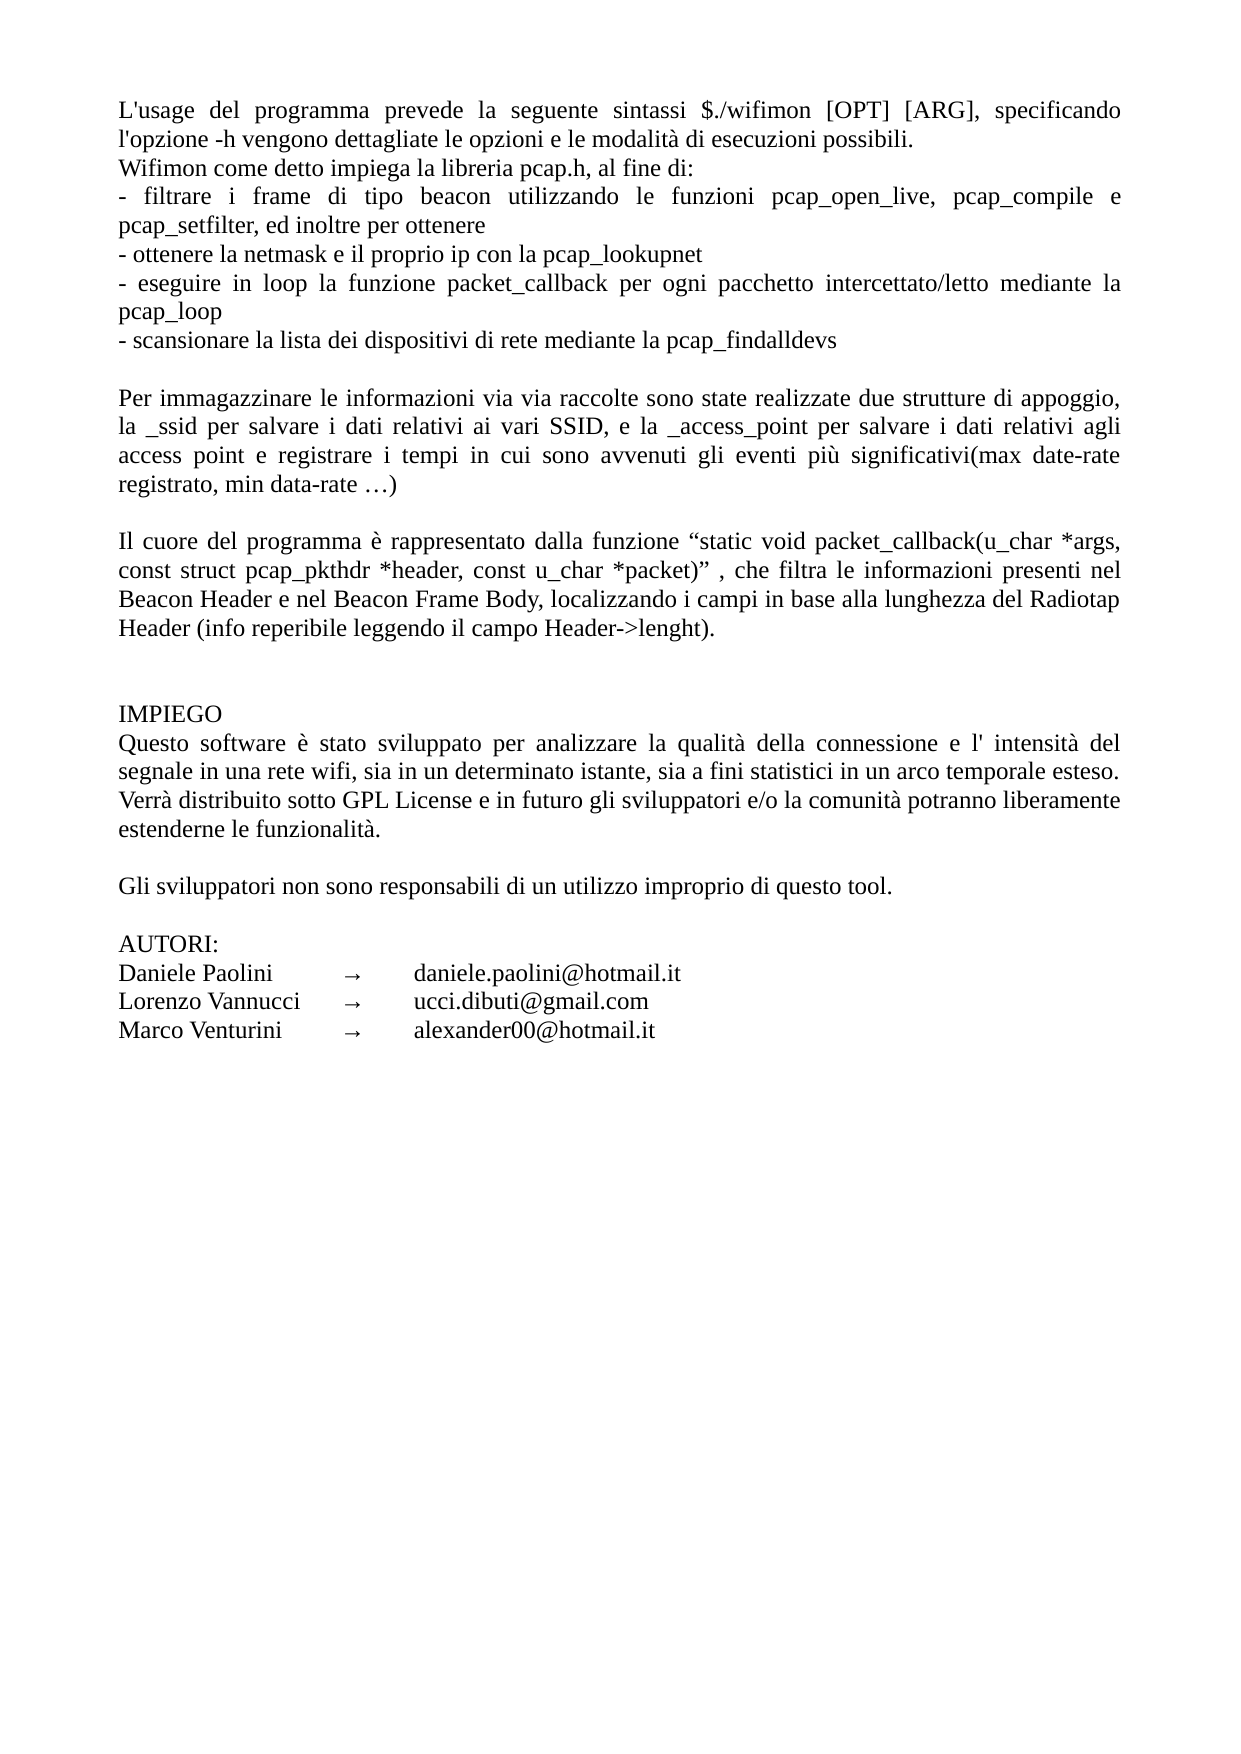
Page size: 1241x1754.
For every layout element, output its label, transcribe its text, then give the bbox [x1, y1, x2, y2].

text Wifimon come detto impiega la libreria pcap.h, al fine di: [118, 153, 1122, 181]
text AUTORI: [118, 929, 1122, 958]
text - filtrare i frame di tipo beacon utilizzando le funzioni pcap_open_live, pcap_compile e pcap_setfilter, ed inoltre per ottenere [118, 181, 1122, 239]
text Il cuore del programma è rappresentato dalla funzione “static void packet_callback(u_char *args, const struct pcap_pkthdr *header, const u_char *packet)” , che filtra le informazioni presenti nel Beacon Header e nel Beacon Frame Body, localizzando i campi in base alla lunghezza del Radiotap Header (info reperibile leggendo il campo Header->lenght). [118, 526, 1122, 641]
text IMPIEGO [118, 699, 1122, 728]
text Lorenzo Vannucci → ucci.dibuti@gmail.com [118, 986, 1122, 1015]
text Questo software è stato sviluppato per analizzare la qualità della connessione e l' intensità del segnale in una rete wifi, sia in un determinato istante, sia a fini statistici in un arco temporale esteso. [118, 728, 1122, 785]
text Verrà distribuito sotto GPL License e in futuro gli sviluppatori e/o la comunità potranno liberamente estenderne le funzionalità. [118, 785, 1122, 843]
text L'usage del programma prevede la seguente sintassi $./wifimon [OPT] [ARG], specificando l'opzione -h vengono dettagliate le opzioni e le modalità di esecuzioni possibili. [118, 95, 1122, 153]
text Marco Venturini → alexander00@hotmail.it [118, 1015, 1122, 1044]
text - eseguire in loop la funzione packet_callback per ogni pacchetto intercettato/letto mediante la pcap_loop [118, 268, 1122, 325]
text Daniele Paolini → daniele.paolini@hotmail.it [118, 958, 1122, 986]
text - scansionare la lista dei dispositivi di rete mediante la pcap_findalldevs [118, 325, 1122, 354]
text - ottenere la netmask e il proprio ip con la pcap_lookupnet [118, 239, 1122, 268]
text Gli sviluppatori non sono responsabili di un utilizzo improprio di questo tool. [118, 871, 1122, 900]
text Per immagazzinare le informazioni via via raccolte sono state realizzate due strutture di appoggio, la _ssid per salvare i dati relativi ai vari SSID, e la _access_point per salvare i dati relativi agli access point e registrare i tempi in cui sono avvenuti gli eventi più significativi(max date-rate registrato, min data-rate …) [118, 383, 1122, 498]
